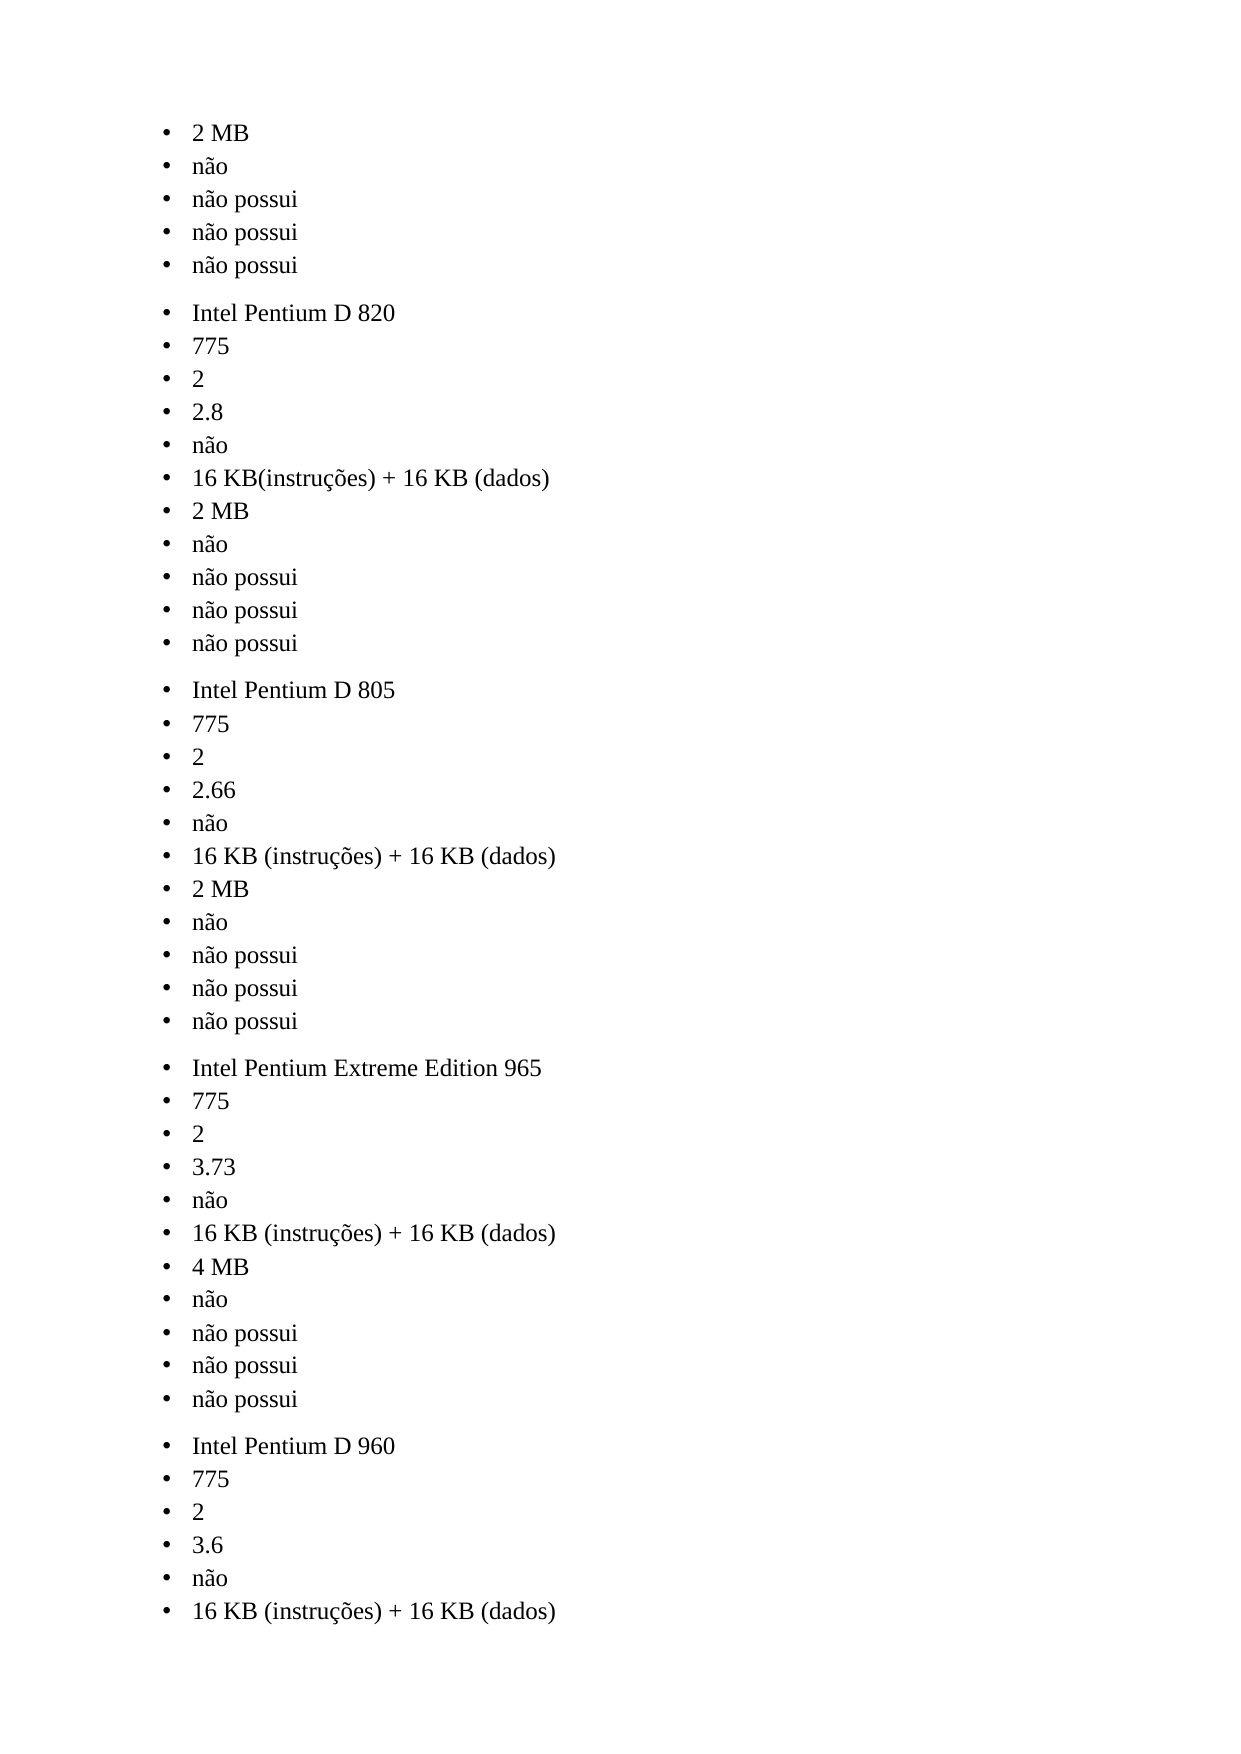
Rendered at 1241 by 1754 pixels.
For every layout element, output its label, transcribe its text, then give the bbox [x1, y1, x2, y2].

list não [162, 907, 1122, 936]
list 2 MB [162, 118, 1122, 147]
list 2.8 [162, 397, 1122, 426]
list não possui [162, 562, 1122, 591]
list 2 [162, 364, 1122, 393]
list 775 [162, 709, 1122, 737]
list 775 [162, 1464, 1122, 1493]
list 2 [162, 1119, 1122, 1148]
list não possui [162, 1384, 1122, 1412]
list 3.6 [162, 1530, 1122, 1559]
list não possui [162, 1006, 1122, 1034]
list Intel Pentium Extreme Edition 965 [162, 1053, 1122, 1082]
list 775 [162, 1086, 1122, 1115]
list 3.73 [162, 1152, 1122, 1181]
list 2.66 [162, 775, 1122, 803]
list Intel Pentium D 960 [162, 1431, 1122, 1460]
list não possui [162, 973, 1122, 1002]
list não [162, 151, 1122, 180]
list não possui [162, 595, 1122, 624]
list 16 KB (instruções) + 16 KB (dados) [162, 841, 1122, 869]
list não [162, 1284, 1122, 1313]
list não [162, 430, 1122, 459]
list Intel Pentium D 805 [162, 676, 1122, 704]
list Intel Pentium D 820 [162, 298, 1122, 327]
list não [162, 808, 1122, 836]
list não [162, 1563, 1122, 1592]
list 2 MB [162, 496, 1122, 525]
list não [162, 529, 1122, 558]
list não possui [162, 217, 1122, 246]
list 2 [162, 1497, 1122, 1526]
list não possui [162, 940, 1122, 968]
list 16 KB (instruções) + 16 KB (dados) [162, 1596, 1122, 1625]
list não possui [162, 628, 1122, 657]
list não possui [162, 1318, 1122, 1346]
list não possui [162, 250, 1122, 279]
list não possui [162, 1351, 1122, 1379]
list 2 MB [162, 874, 1122, 902]
list 16 KB(instruções) + 16 KB (dados) [162, 463, 1122, 492]
list não [162, 1186, 1122, 1214]
list 4 MB [162, 1252, 1122, 1280]
list 2 [162, 742, 1122, 770]
list não possui [162, 184, 1122, 213]
list 775 [162, 331, 1122, 359]
list 16 KB (instruções) + 16 KB (dados) [162, 1218, 1122, 1247]
